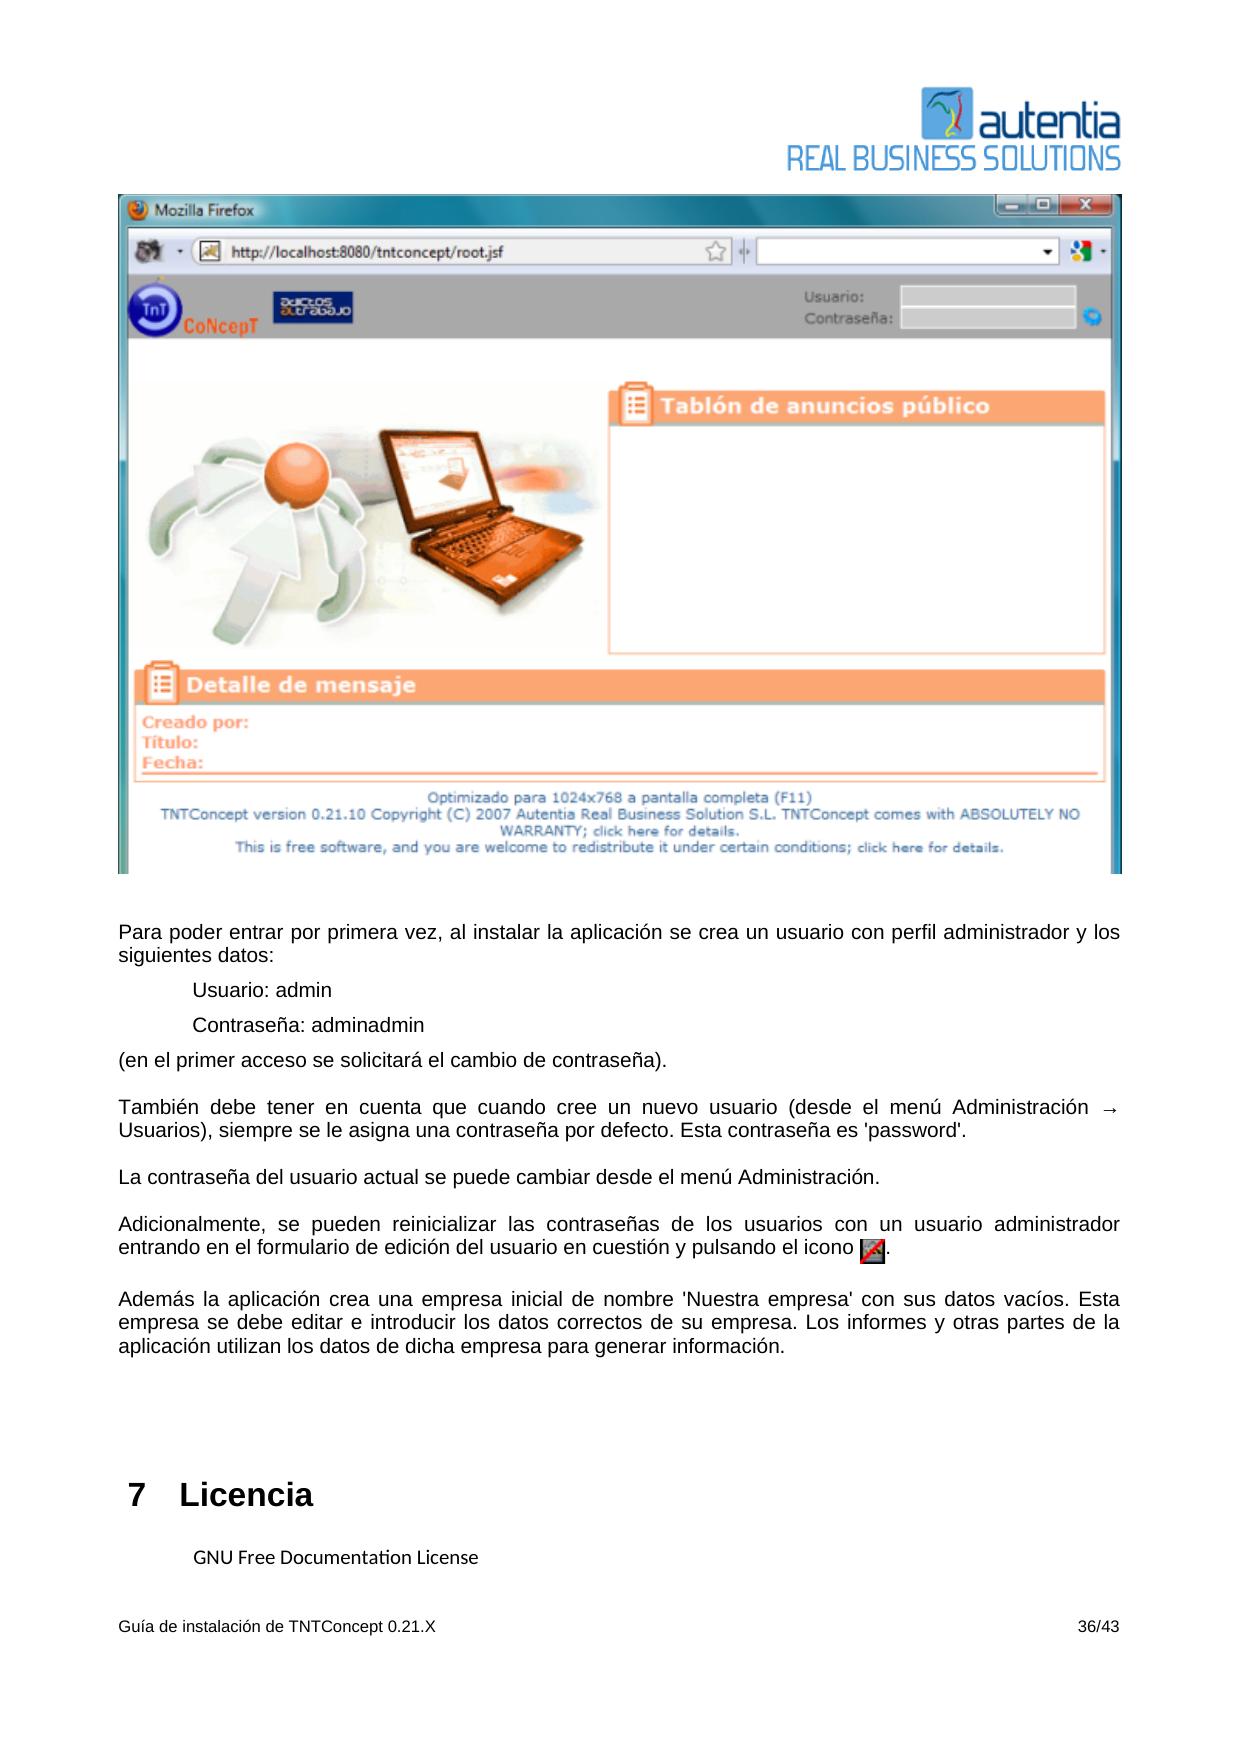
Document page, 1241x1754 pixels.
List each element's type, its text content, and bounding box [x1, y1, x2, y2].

text Contraseña: adminadmin [118, 1014, 1122, 1037]
subtitle Licencia [118, 1476, 1122, 1513]
picture [860, 1239, 886, 1264]
text (en el primer acceso se solicitará el cambio de contraseña). [118, 1049, 1122, 1072]
text Para poder entrar por primera vez, al instalar la aplicación se crea un usuario con perfil administrador y los siguientes datos: [118, 920, 1122, 967]
picture [782, 85, 1123, 178]
text Además la aplicación crea una empresa inicial de nombre 'Nuestra empresa' con sus datos vacíos. Esta empresa se debe editar e introducir los datos correctos de su empresa. Los informes y otras partes de la aplicación utilizan los datos de dicha empresa para generar información. [118, 1288, 1122, 1357]
text Adicionalmente, se pueden reinicializar las contraseñas de los usuarios con un usuario administrador entrando en el formulario de edición del usuario en cuestión y pulsando el icono . [118, 1212, 1122, 1264]
text También debe tener en cuenta que cuando cree un nuevo usuario (desde el menú Administración → Usuarios), siempre se le asigna una contraseña por defecto. Esta contraseña es 'password'. [118, 1096, 1122, 1142]
text La contraseña del usuario actual se puede cambiar desde el menú Administración. [118, 1166, 1122, 1189]
text Usuario: admin [118, 979, 1122, 1002]
picture [118, 194, 1122, 874]
text GNU Free Documentation License [118, 1548, 1122, 1569]
